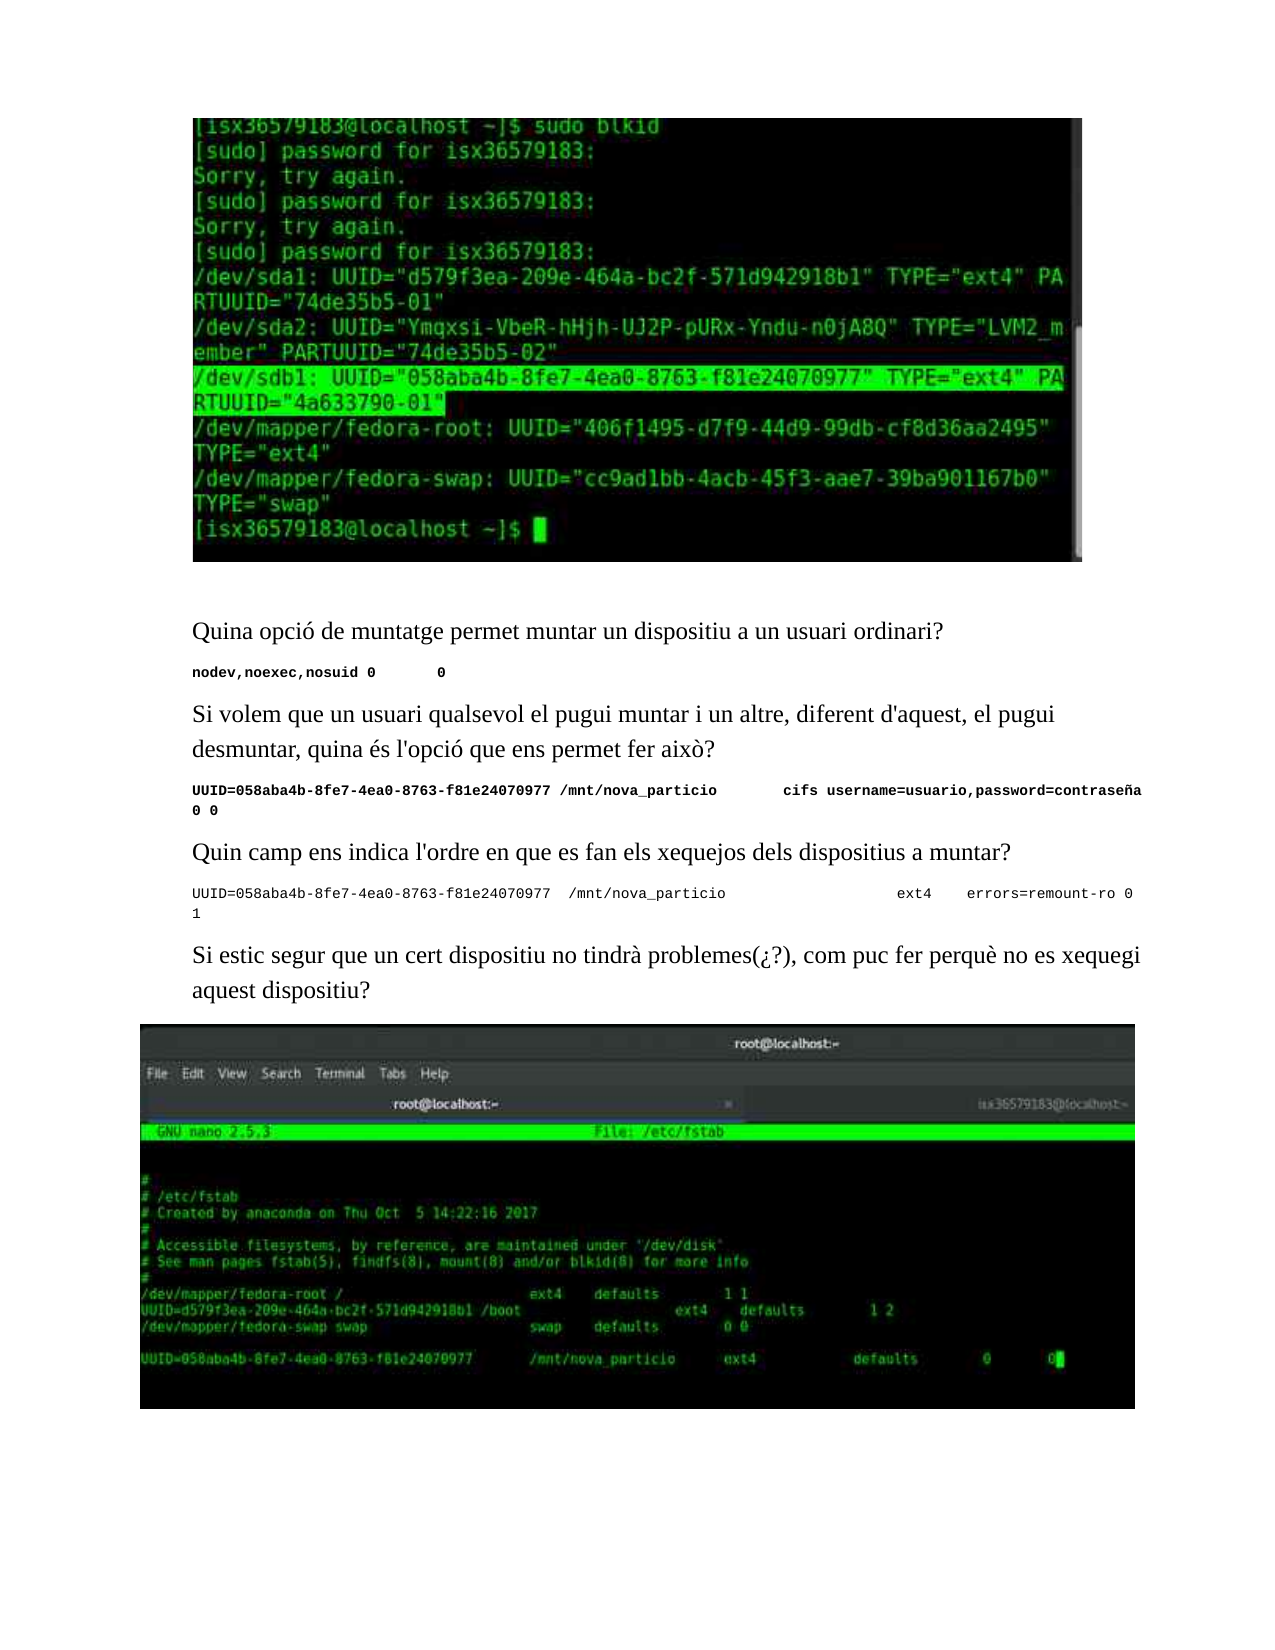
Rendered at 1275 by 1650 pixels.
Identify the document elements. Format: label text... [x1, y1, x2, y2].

list UUID=058aba4b-8fe7-4ea0-8763-f81e24070977 /mnt/nova_particio cifs username=usuario,password=contraseña 0 0 [162, 783, 1157, 819]
picture [140, 1024, 1135, 1409]
list Quina opció de muntatge permet muntar un dispositiu a un usuari ordinari? [162, 616, 1157, 645]
picture [192, 118, 1083, 562]
list nodev,noexec,nosuid 0 0 [162, 665, 1157, 682]
list Si volem que un usuari qualsevol el pugui muntar i un altre, diferent d'aquest, el pugui desmuntar, quina és l'opció que ens permet fer això? [162, 699, 1157, 763]
list UUID=058aba4b-8fe7-4ea0-8763-f81e24070977 /mnt/nova_particio ext4 errors=remount-ro 0 1 [162, 886, 1157, 923]
list Si estic segur que un cert dispositiu no tindrà problemes(¿?), com puc fer perquè no es xequegi aquest dispositiu? [162, 941, 1157, 1004]
list Quin camp ens indica l'ordre en que es fan els xequejos dels dispositius a muntar? [162, 837, 1157, 866]
